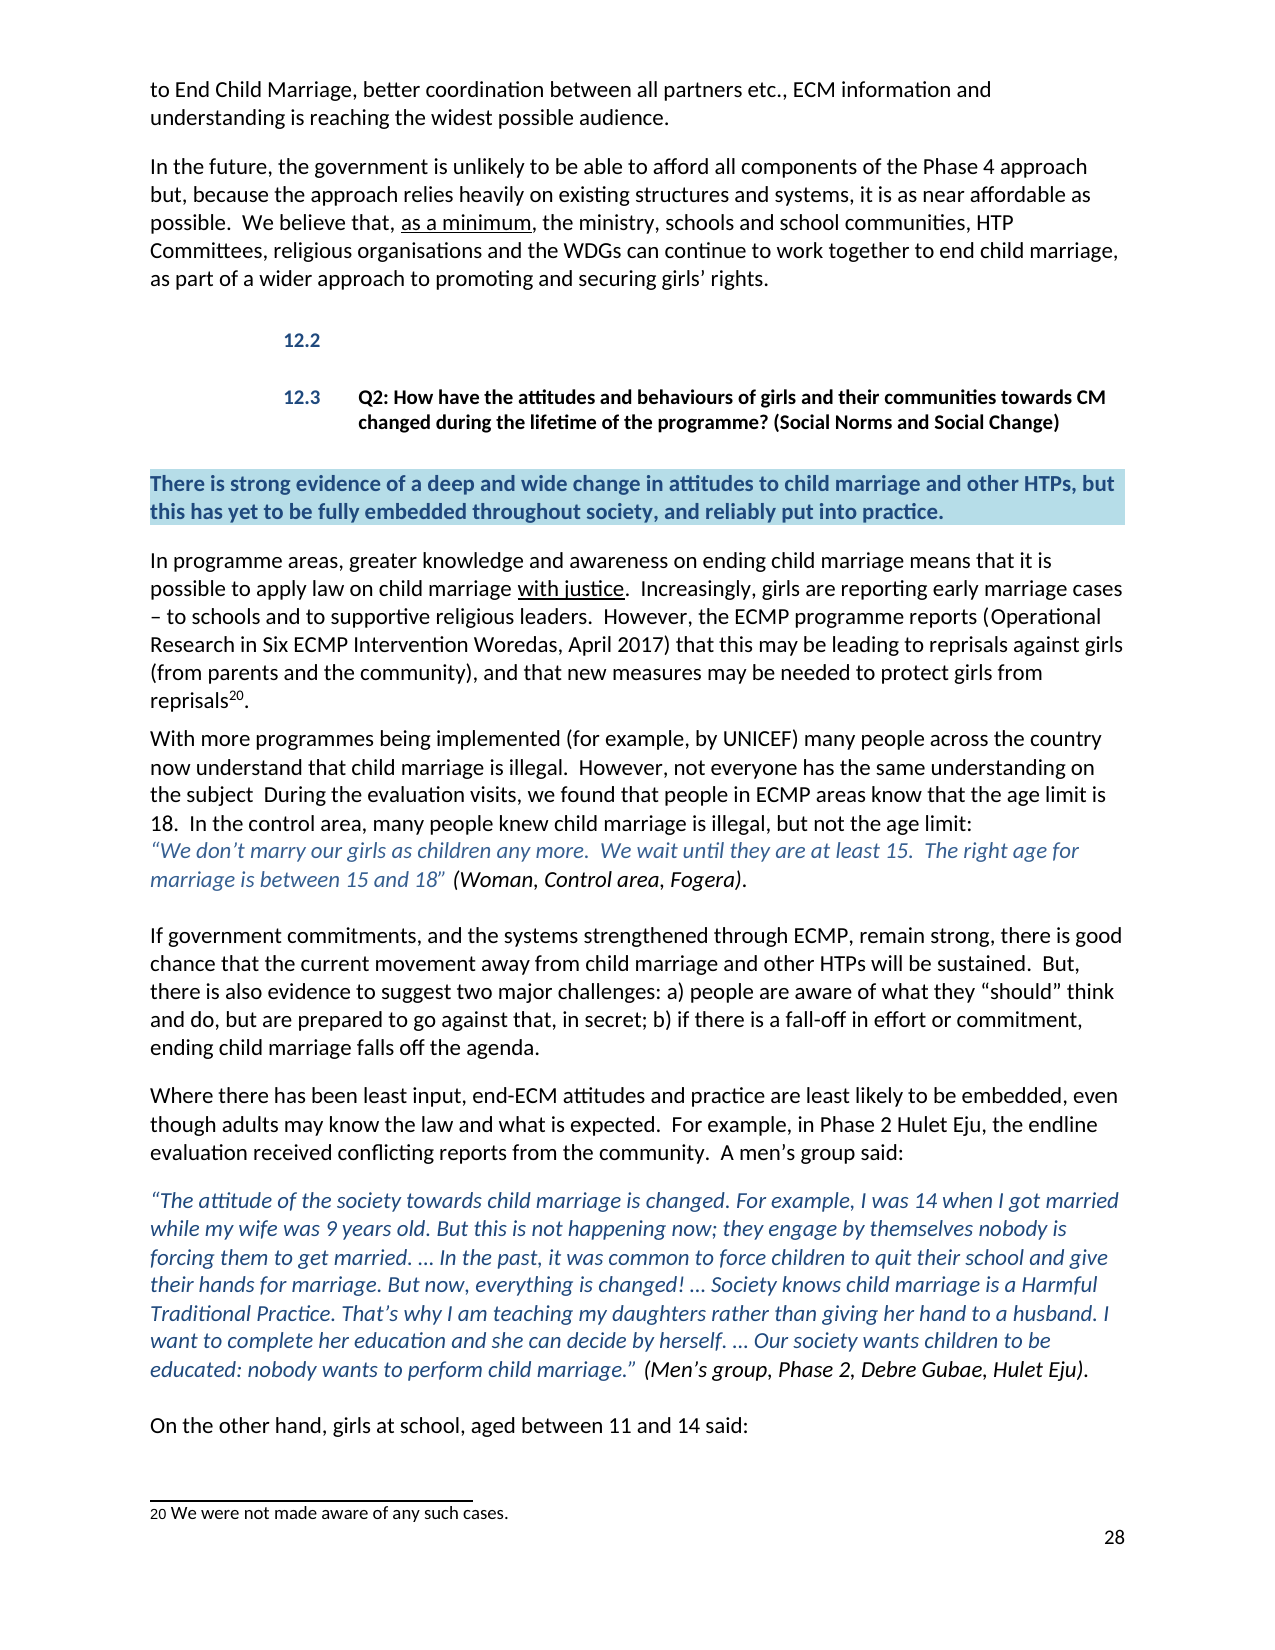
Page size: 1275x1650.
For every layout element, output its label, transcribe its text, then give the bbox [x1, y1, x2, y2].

subtitle Q2: How have the attitudes and behaviours of girls and their communities towards CM changed during the lifetime of the programme? (Social Norms and Social Change) [283, 384, 1125, 435]
text In the future, the government is unlikely to be able to afford all components of the Phase 4 approach but, because the approach relies heavily on existing structures and systems, it is as near affordable as possible. We believe that, as a minimum, the ministry, schools and school communities, HTP Committees, religious organisations and the WDGs can continue to work together to end child marriage, as part of a wider approach to promoting and securing girls’ rights. [150, 152, 1125, 292]
text With more programmes being implemented (for example, by UNICEF) many people across the country now understand that child marriage is illegal. However, not everyone has the same understanding on the subject During the evaluation visits, we found that people in ECMP areas know that the age limit is 18. In the control area, many people knew child marriage is illegal, but not the age limit: [150, 724, 1125, 837]
text Where there has been least input, end-ECM attitudes and practice are least likely to be embedded, even though adults may know the law and what is expected. For example, in Phase 2 Hulet Eju, the endline evaluation received conflicting reports from the community. A men’s group said: [150, 1082, 1125, 1166]
text If government commitments, and the systems strengthened through ECMP, remain strong, there is good chance that the current movement away from child marriage and other HTPs will be sustained. But, there is also evidence to suggest two major challenges: a) people are aware of what they “should” think and do, but are prepared to go against that, in secret; b) if there is a fall-off in effort or commitment, ending child marriage falls off the agenda. [150, 921, 1125, 1061]
text “We don’t marry our girls as children any more. We wait until they are at least 15. The right age for marriage is between 15 and 18” (Woman, Control area, Fogera). [150, 837, 1125, 893]
text On the other hand, girls at school, aged between 11 and 14 said: [150, 1411, 1125, 1439]
text We were not made aware of any such cases. [150, 1501, 1125, 1524]
text to End Child Marriage, better coordination between all partners etc., ECM information and understanding is reaching the widest possible audience. [150, 75, 1125, 131]
text There is strong evidence of a deep and wide change in attitudes to child marriage and other HTPs, but this has yet to be fully embedded throughout society, and reliably put into practice. [150, 469, 1125, 525]
text “The attitude of the society towards child marriage is changed. For example, I was 14 when I got married while my wife was 9 years old. But this is not happening now; they engage by themselves nobody is forcing them to get married. … In the past, it was common to force children to quit their school and give their hands for marriage. But now, everything is changed! … Society knows child marriage is a Harmful Traditional Practice. That’s why I am teaching my daughters rather than giving her hand to a husband. I want to complete her education and she can decide by herself. … Our society wants children to be educated: nobody wants to perform child marriage.” (Men’s group, Phase 2, Debre Gubae, Hulet Eju). [150, 1187, 1125, 1383]
text In programme areas, greater knowledge and awareness on ending child marriage means that it is possible to apply law on child marriage with justice. Increasingly, girls are reporting early marriage cases – to schools and to supportive religious leaders. However, the ECMP programme reports (Operational Research in Six ECMP Intervention Woredas, April 2017) that this may be leading to reprisals against girls (from parents and the community), and that new measures may be needed to protect girls from reprisals. [150, 546, 1125, 714]
